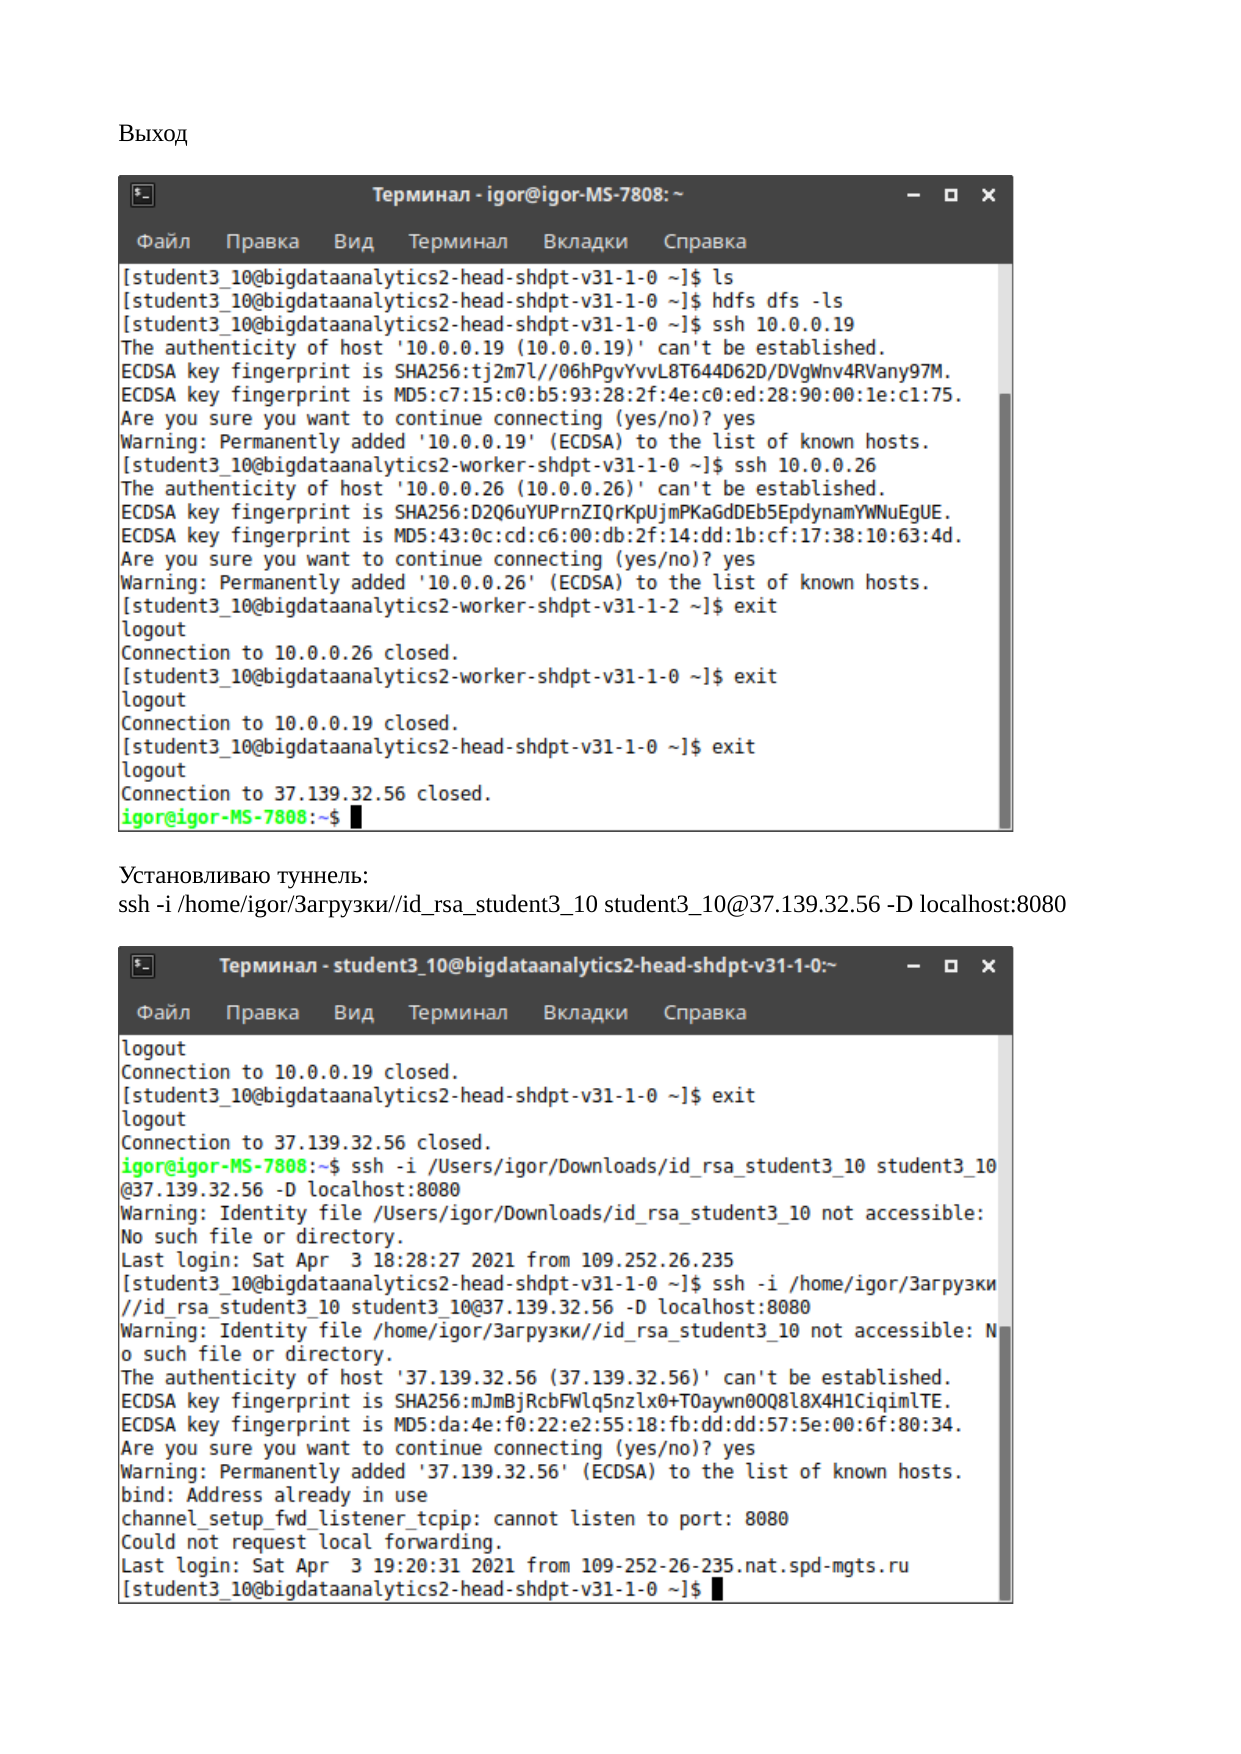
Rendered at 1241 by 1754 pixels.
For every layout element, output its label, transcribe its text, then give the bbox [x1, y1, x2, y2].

picture [118, 175, 1014, 832]
text Установливаю туннель: [118, 861, 1122, 889]
text Выход [118, 118, 1122, 147]
text ssh -i /home/igor/Загрузки//id_rsa_student3_10 student3_10@37.139.32.56 -D localhost:8080 [118, 889, 1122, 918]
picture [118, 946, 1014, 1604]
